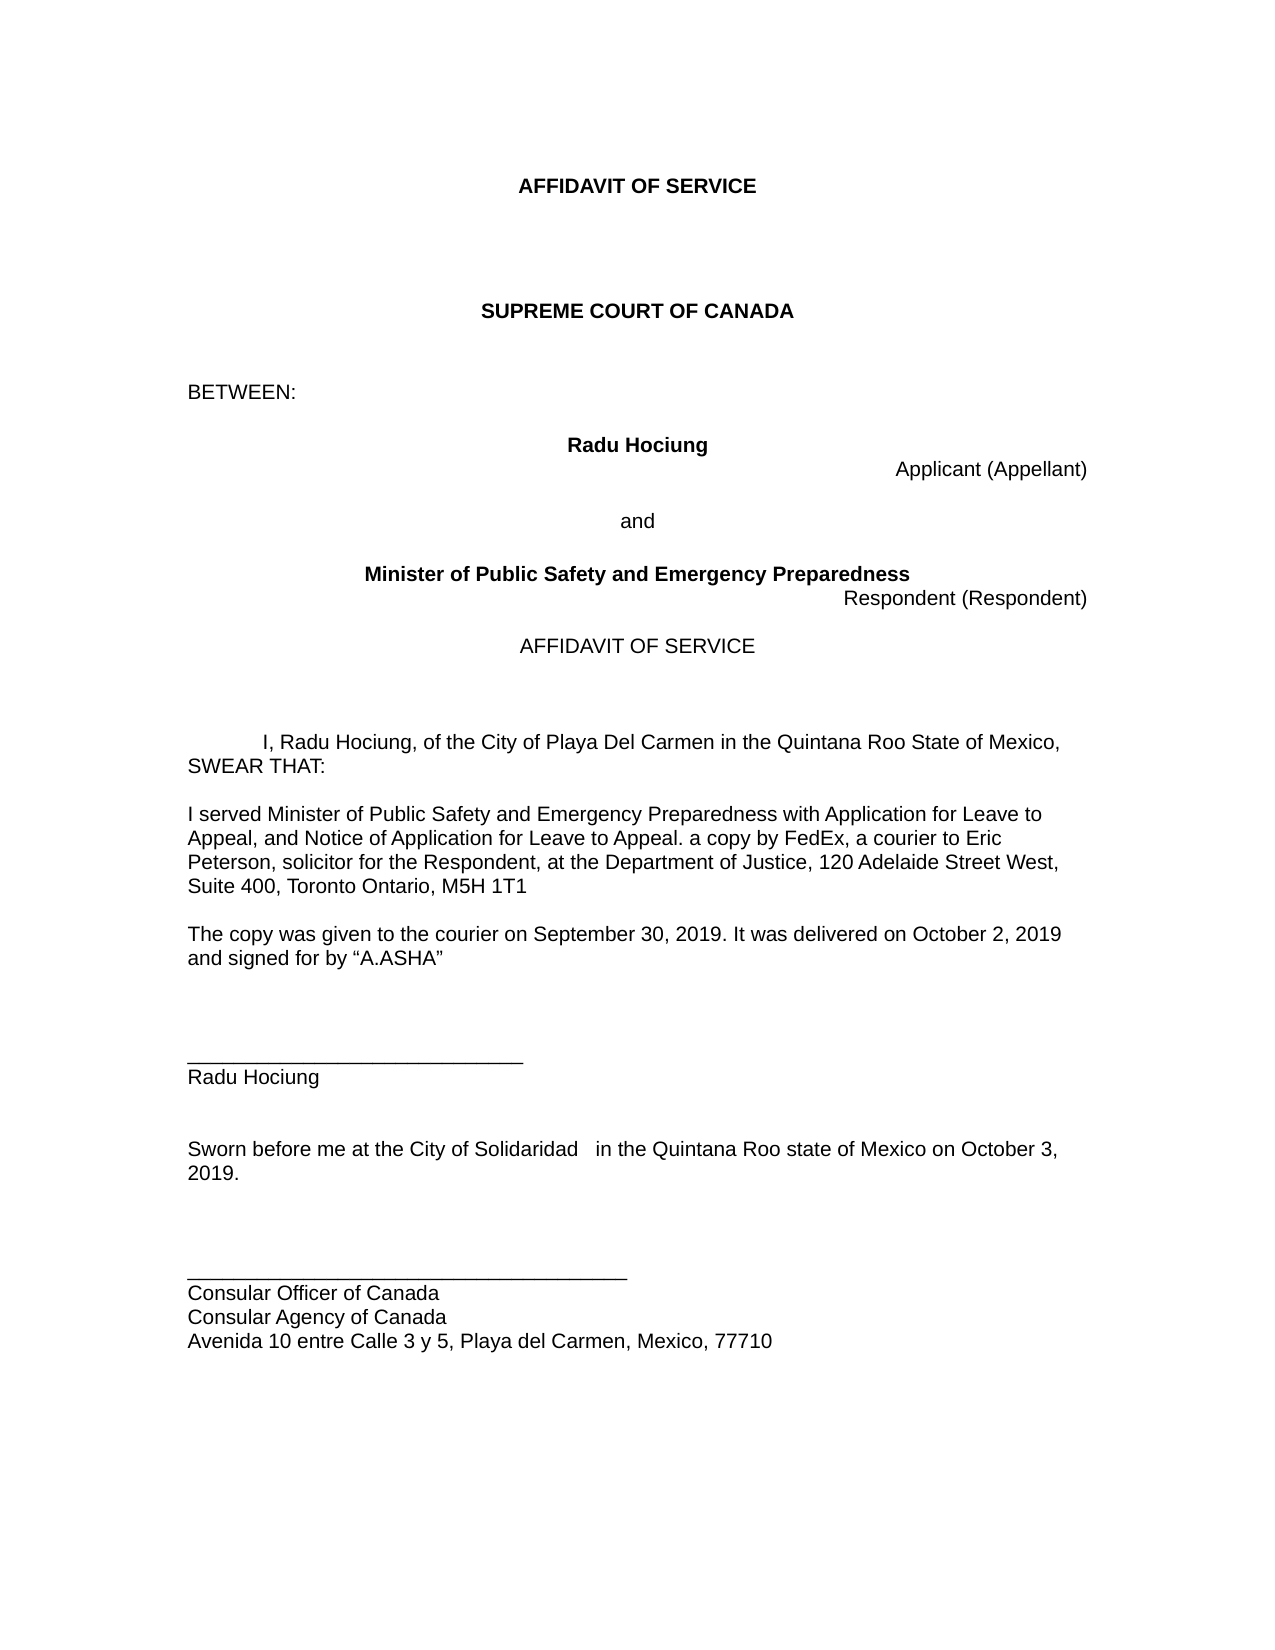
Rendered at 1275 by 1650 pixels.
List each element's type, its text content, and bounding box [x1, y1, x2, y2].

text Applicant (Appellant) [187, 457, 1087, 481]
text Consular Officer of Canada [187, 1281, 1087, 1305]
text _____________________________ [187, 1041, 1087, 1065]
text Avenida 10 entre Calle 3 y 5, Playa del Carmen, Mexico, 77710 [187, 1329, 1087, 1353]
text Respondent (Respondent) [187, 586, 1087, 610]
text AFFIDAVIT OF SERVICE [187, 174, 1087, 198]
text BETWEEN: [187, 380, 1087, 404]
text Sworn before me at the City of Solidaridad in the Quintana Roo state of Mexico on October 3, 2019. [187, 1137, 1087, 1185]
text Radu Hociung [187, 433, 1087, 457]
text Consular Agency of Canada [187, 1305, 1087, 1329]
text Minister of Public Safety and Emergency Preparedness [187, 562, 1087, 586]
text I served Minister of Public Safety and Emergency Preparedness with Application for Leave to Appeal, and Notice of Application for Leave to Appeal. a copy by FedEx, a courier to Eric Peterson, solicitor for the Respondent, at the Department of Justice, 120 Adelaide Street West, Suite 400, Toronto Ontario, M5H 1T1 [187, 802, 1087, 897]
text and [187, 509, 1087, 533]
text I, Radu Hociung, of the City of Playa Del Carmen in the Quintana Roo State of Mexico, SWEAR THAT: [187, 730, 1087, 778]
text ______________________________________ [187, 1257, 1087, 1281]
text AFFIDAVIT OF SERVICE [187, 634, 1087, 658]
text Radu Hociung [187, 1065, 1087, 1089]
text The copy was given to the courier on September 30, 2019. It was delivered on October 2, 2019 and signed for by “A.ASHA” [187, 921, 1087, 969]
text SUPREME COURT OF CANADA [187, 298, 1087, 322]
